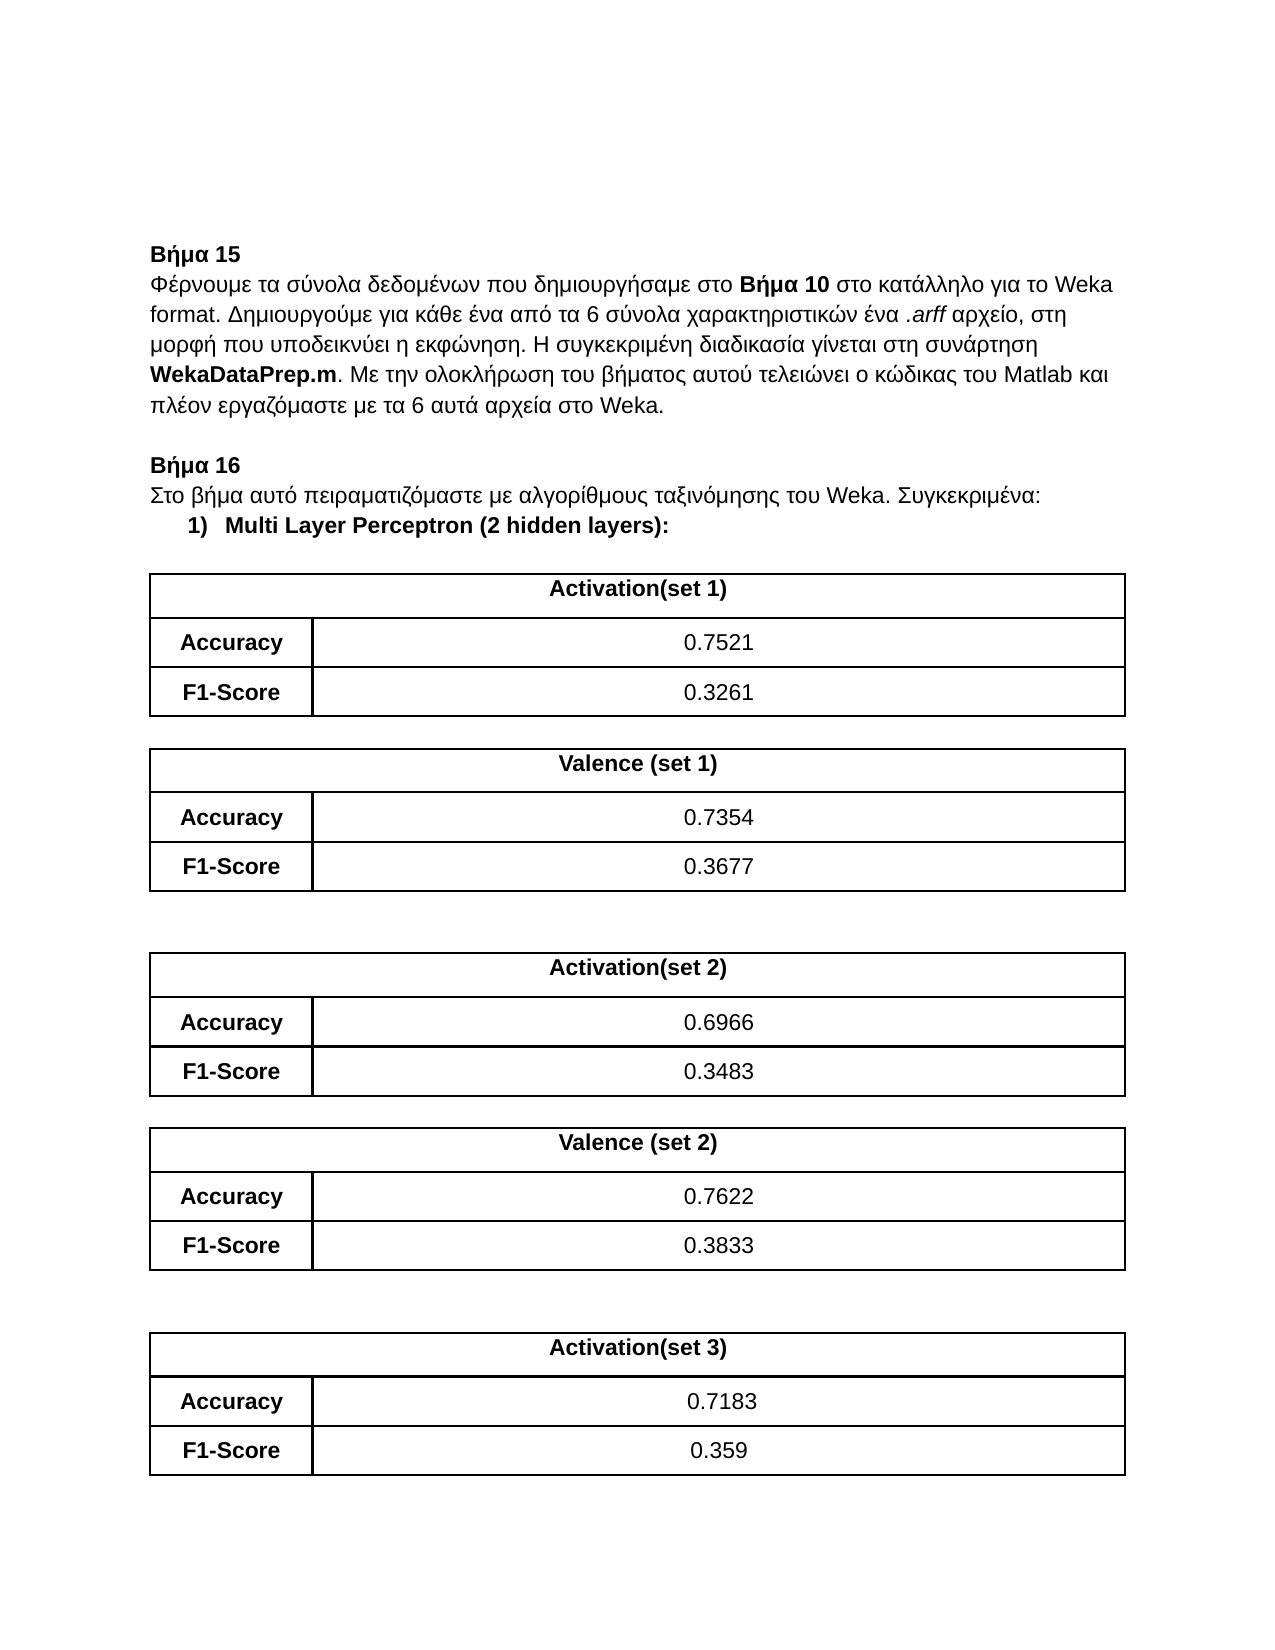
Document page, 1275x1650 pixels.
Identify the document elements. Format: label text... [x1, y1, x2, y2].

table_header Valence (set 1) [151, 750, 1124, 791]
table_header Activation(set 2) [151, 954, 1124, 996]
text Βήμα 16 [150, 452, 1125, 478]
table_header Activation(set 3) [151, 1334, 1124, 1375]
table_cell F1-Score [151, 1048, 311, 1094]
text Φέρνουμε τα σύνολα δεδομένων που δημιουργήσαμε στο Βήμα 10 στο κατάλληλο για το Weka fοrmat. Δημιουργούμε για κάθε ένα από τα 6 σύνολα χαρακτηριστικών ένα .arff αρχείο, στη μορφή που υποδεικνύει η εκφώνηση. Η συγκεκριμένη διαδικασία γίνεται στη συνάρτηση WekaDataPrep.m. Με την ολοκλήρωση του βήματος αυτού τελειώνει ο κώδικας του Matlab και πλέον εργαζόμαστε με τα 6 αυτά αρχεία στο Weka. [150, 271, 1125, 418]
table_cell 0.7183 [314, 1378, 1124, 1425]
table_cell 0.7354 [314, 793, 1124, 841]
table_cell 0.7521 [314, 619, 1124, 666]
table_cell 0.6966 [314, 998, 1124, 1045]
table_cell Accuracy [151, 1378, 311, 1425]
table_cell 0.3261 [314, 668, 1124, 715]
table_cell 0.3677 [314, 843, 1124, 890]
table_header Activation(set 1) [151, 575, 1124, 617]
text Στο βήμα αυτό πειραματιζόμαστε με αλγορίθμους ταξινόμησης του Weka. Συγκεκριμένα: [150, 482, 1125, 509]
list Multi Layer Perceptron (2 hidden layers): [187, 512, 1125, 539]
table_cell Accuracy [151, 1173, 311, 1220]
table_cell 0.3833 [314, 1222, 1124, 1269]
text Βήμα 15 [150, 241, 1125, 267]
table_cell F1-Score [151, 1427, 311, 1474]
table_cell 0.3483 [314, 1048, 1124, 1094]
table_cell Accuracy [151, 793, 311, 841]
table_cell 0.7622 [314, 1173, 1124, 1220]
table_cell Accuracy [151, 619, 311, 666]
table_cell F1-Score [151, 1222, 311, 1269]
table_cell 0.359 [314, 1427, 1124, 1474]
table_cell F1-Score [151, 843, 311, 890]
table_cell Accuracy [151, 998, 311, 1045]
table_cell F1-Score [151, 668, 311, 715]
table_header Valence (set 2) [151, 1129, 1124, 1171]
